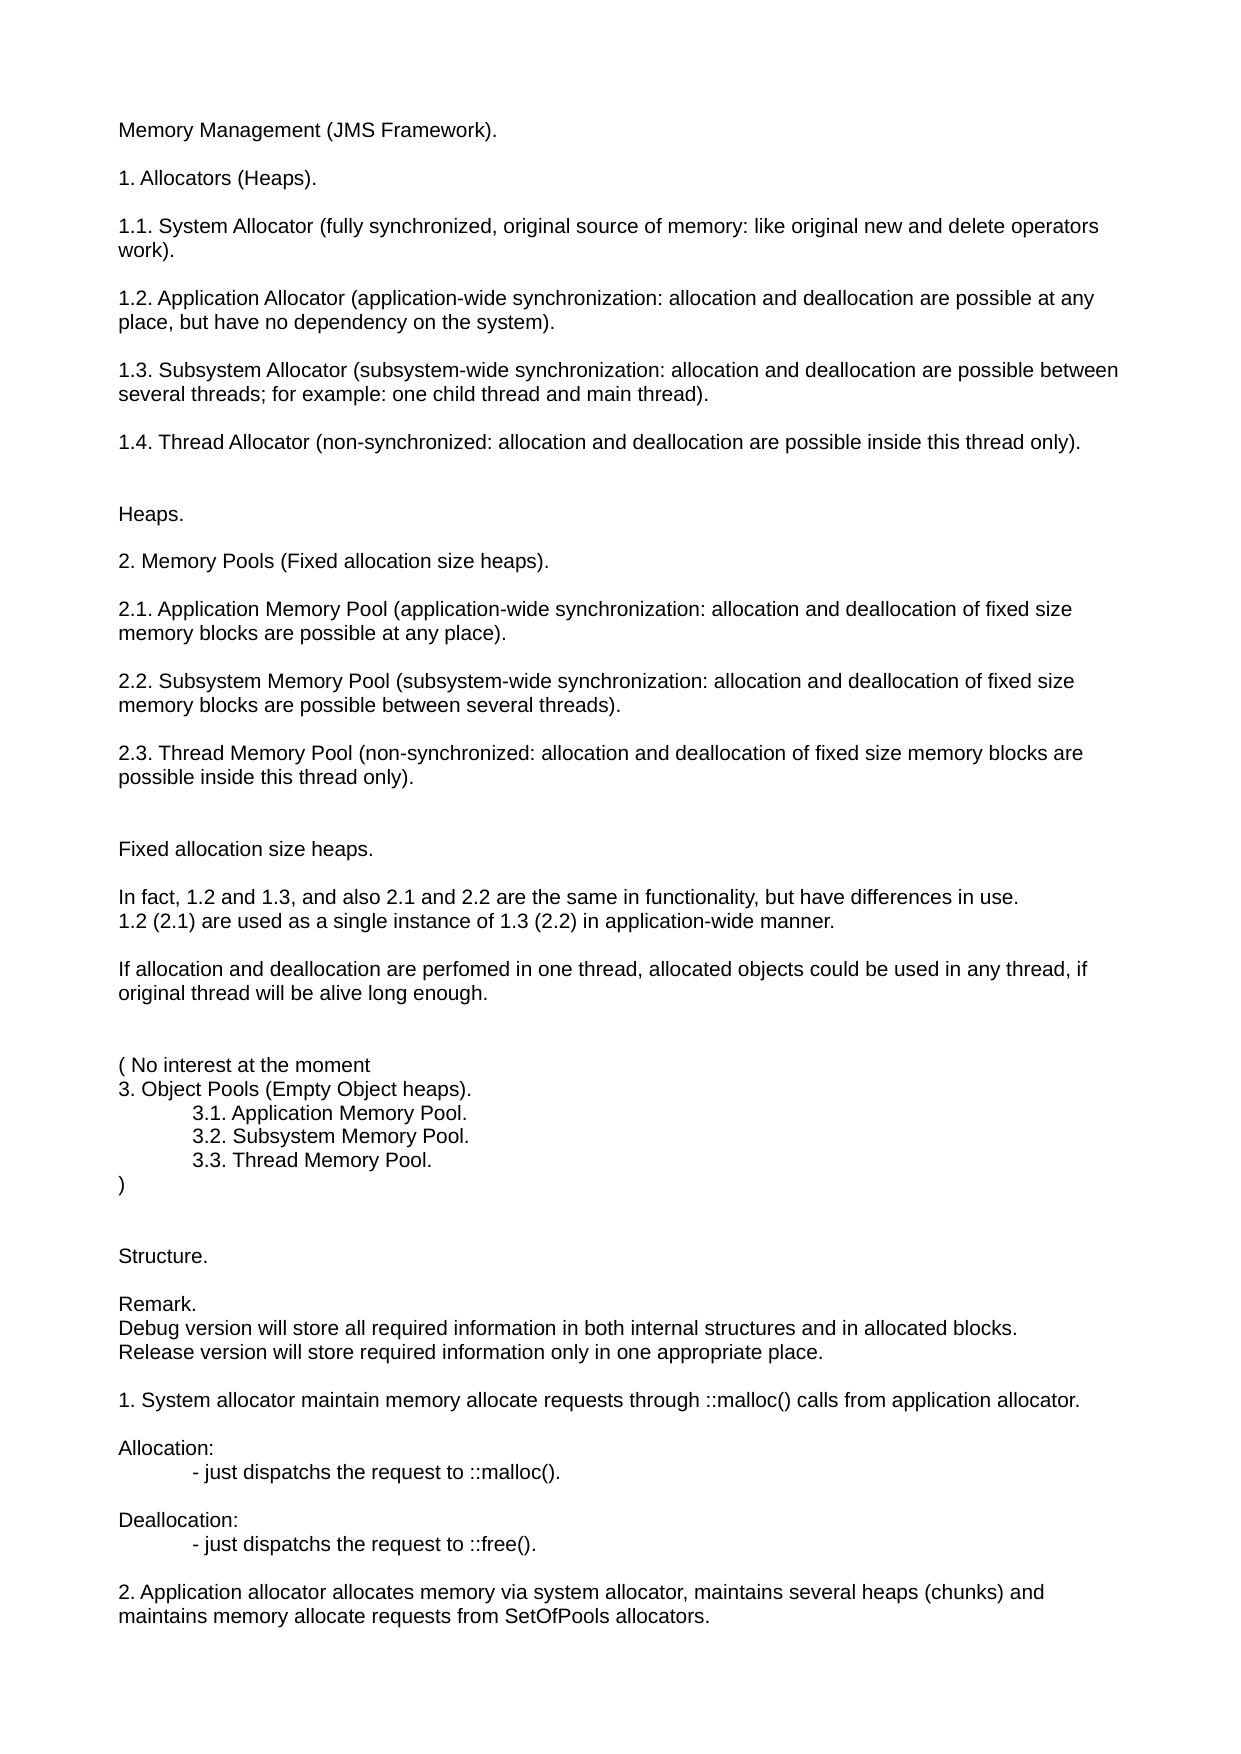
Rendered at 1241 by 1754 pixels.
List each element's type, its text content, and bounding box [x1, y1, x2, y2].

text Structure. [118, 1244, 1122, 1268]
text Fixed allocation size heaps. [118, 837, 1122, 861]
text Deallocation: [118, 1508, 1122, 1532]
text Memory Management (JMS Framework). [118, 118, 1122, 142]
text Remark. [118, 1292, 1122, 1316]
text 3.3. Thread Memory Pool. [118, 1148, 1122, 1172]
text 1.3. Subsystem Allocator (subsystem-wide synchronization: allocation and deallocation are possible between several threads; for example: one child thread and main thread). [118, 358, 1122, 406]
text Heaps. [118, 501, 1122, 525]
text 2.2. Subsystem Memory Pool (subsystem-wide synchronization: allocation and deallocation of fixed size memory blocks are possible between several threads). [118, 669, 1122, 717]
text 3. Object Pools (Empty Object heaps). [118, 1076, 1122, 1100]
text 2. Memory Pools (Fixed allocation size heaps). [118, 549, 1122, 573]
text 1.2. Application Allocator (application-wide synchronization: allocation and deallocation are possible at any place, but have no dependency on the system). [118, 286, 1122, 334]
text 2.1. Application Memory Pool (application-wide synchronization: allocation and deallocation of fixed size memory blocks are possible at any place). [118, 597, 1122, 645]
text 2. Application allocator allocates memory via system allocator, maintains several heaps (chunks) and maintains memory allocate requests from SetOfPools allocators. [118, 1579, 1122, 1627]
text 1.1. System Allocator (fully synchronized, original source of memory: like original new and delete operators work). [118, 214, 1122, 262]
text Debug version will store all required information in both internal structures and in allocated blocks. [118, 1316, 1122, 1340]
text ( No interest at the moment [118, 1052, 1122, 1076]
text 3.1. Application Memory Pool. [118, 1100, 1122, 1124]
text 1. System allocator maintain memory allocate requests through ::malloc() calls from application allocator. [118, 1388, 1122, 1412]
text - just dispatchs the request to ::free(). [118, 1532, 1122, 1556]
text Release version will store required information only in one appropriate place. [118, 1340, 1122, 1364]
text 2.3. Thread Memory Pool (non-synchronized: allocation and deallocation of fixed size memory blocks are possible inside this thread only). [118, 741, 1122, 789]
text 1.4. Thread Allocator (non-synchronized: allocation and deallocation are possible inside this thread only). [118, 429, 1122, 453]
text 3.2. Subsystem Memory Pool. [118, 1124, 1122, 1148]
text If allocation and deallocation are perfomed in one thread, allocated objects could be used in any thread, if original thread will be alive long enough. [118, 957, 1122, 1004]
text In fact, 1.2 and 1.3, and also 2.1 and 2.2 are the same in functionality, but have differences in use. [118, 885, 1122, 909]
text ) [118, 1172, 1122, 1196]
text Allocation: [118, 1436, 1122, 1460]
text 1. Allocators (Heaps). [118, 166, 1122, 190]
text 1.2 (2.1) are used as a single instance of 1.3 (2.2) in application-wide manner. [118, 909, 1122, 933]
text - just dispatchs the request to ::malloc(). [118, 1460, 1122, 1484]
